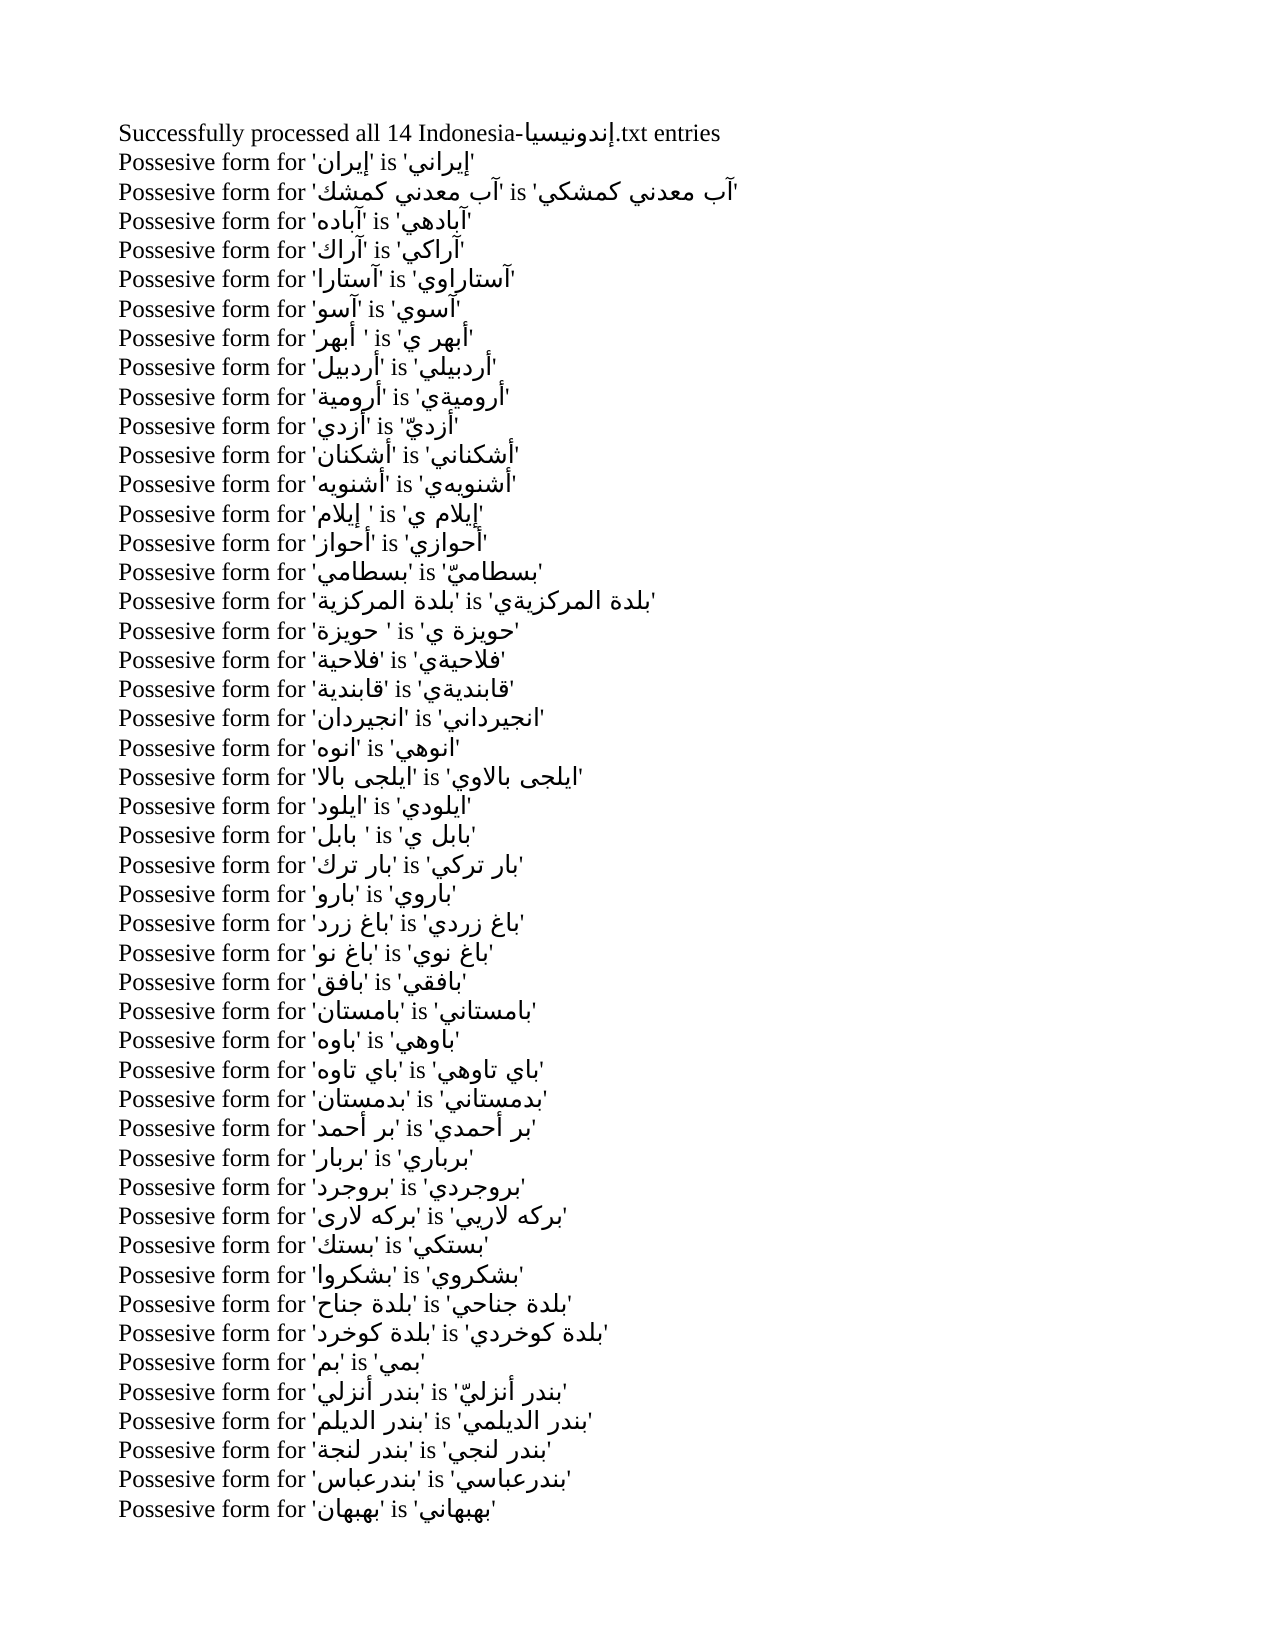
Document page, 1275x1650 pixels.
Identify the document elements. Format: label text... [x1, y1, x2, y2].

text Possesive form for 'أزدي' is 'أزديّ' [118, 411, 1157, 440]
text Possesive form for 'آستارا' is 'آستاراوي' [118, 264, 1157, 294]
text Possesive form for 'آباده' is 'آبادهي' [118, 206, 1157, 235]
text Possesive form for 'بدمستان' is 'بدمستاني' [118, 1084, 1157, 1113]
text Possesive form for 'ایلجی بالا' is 'ایلجی بالاوي' [118, 762, 1157, 791]
text Possesive form for 'انوه' is 'انوهي' [118, 733, 1157, 762]
text Possesive form for 'آسو' is 'آسوي' [118, 294, 1157, 323]
text Possesive form for 'بندر أنزلي' is 'بندر أنزليّ' [118, 1377, 1157, 1406]
text Possesive form for 'بارو' is 'باروي' [118, 879, 1157, 908]
text Possesive form for 'أشنویه‌' is 'أشنویه‌ي' [118, 469, 1157, 499]
text Possesive form for 'بر أحمد' is 'بر أحمدي' [118, 1113, 1157, 1143]
text Possesive form for 'بسطامي' is 'بسطاميّ' [118, 557, 1157, 586]
text Possesive form for 'بندر لنجة' is 'بندر لنجي' [118, 1435, 1157, 1464]
text Possesive form for 'قابندية' is 'قابنديةي' [118, 674, 1157, 703]
text Possesive form for 'بهبهان' is 'بهبهاني' [118, 1494, 1157, 1523]
text Possesive form for 'بستك' is 'بستكي' [118, 1230, 1157, 1260]
text Possesive form for 'آراك' is 'آراكي' [118, 235, 1157, 264]
text Possesive form for 'ایلود' is 'ایلودي' [118, 791, 1157, 821]
text Successfully processed all 14 Indonesia-إندونيسيا.txt entries [118, 118, 1157, 147]
text Possesive form for 'بافق' is 'بافقي' [118, 967, 1157, 996]
text Possesive form for 'بابل ' is 'بابل ي' [118, 821, 1157, 850]
text Possesive form for 'إيلام ' is 'إيلام ي' [118, 499, 1157, 528]
text Possesive form for 'أرومية' is 'أروميةي' [118, 382, 1157, 411]
text Possesive form for 'أردبيل' is 'أردبيلي' [118, 352, 1157, 382]
text Possesive form for 'بربار' is 'برباري' [118, 1143, 1157, 1172]
text Possesive form for 'بلدة جناح' is 'بلدة جناحي' [118, 1289, 1157, 1318]
text Possesive form for 'باغ نو' is 'باغ نوي' [118, 938, 1157, 967]
text Possesive form for 'أحواز' is 'أحوازي' [118, 528, 1157, 557]
text Possesive form for 'حويزة ' is 'حويزة ي' [118, 616, 1157, 645]
text Possesive form for 'بندر الديلم' is 'بندر الديلمي' [118, 1406, 1157, 1435]
text Possesive form for 'أشكنان' is 'أشكناني' [118, 440, 1157, 469]
text Possesive form for 'بار ترك' is 'بار تركي' [118, 850, 1157, 879]
text Possesive form for 'بندرعباس' is 'بندرعباسي' [118, 1464, 1157, 1494]
text Possesive form for 'انجیردان' is 'انجیرداني' [118, 703, 1157, 733]
text Possesive form for 'بلدة كوخرد' is 'بلدة كوخردي' [118, 1318, 1157, 1347]
text Possesive form for 'فلاحية' is 'فلاحيةي' [118, 645, 1157, 674]
text Possesive form for 'بلدة المركزية' is 'بلدة المركزيةي' [118, 586, 1157, 616]
text Possesive form for 'آب معدني كمشك' is 'آب معدني كمشكي' [118, 177, 1157, 206]
text Possesive form for 'باغ زرد' is 'باغ زردي' [118, 908, 1157, 938]
text Possesive form for 'أبهر ' is 'أبهر ي' [118, 323, 1157, 352]
text Possesive form for 'بم' is 'بمي' [118, 1347, 1157, 1377]
text Possesive form for 'إيران' is 'إيراني' [118, 147, 1157, 177]
text Possesive form for 'بامستان' is 'بامستاني' [118, 996, 1157, 1026]
text Possesive form for 'بروجرد' is 'بروجردي' [118, 1172, 1157, 1201]
text Possesive form for 'باي تاوه' is 'باي تاوهي' [118, 1055, 1157, 1084]
text Possesive form for 'بشكروا' is 'بشكروي' [118, 1260, 1157, 1289]
text Possesive form for 'برکه لاری' is 'برکه لاریي' [118, 1201, 1157, 1230]
text Possesive form for 'باوه' is 'باوهي' [118, 1026, 1157, 1055]
